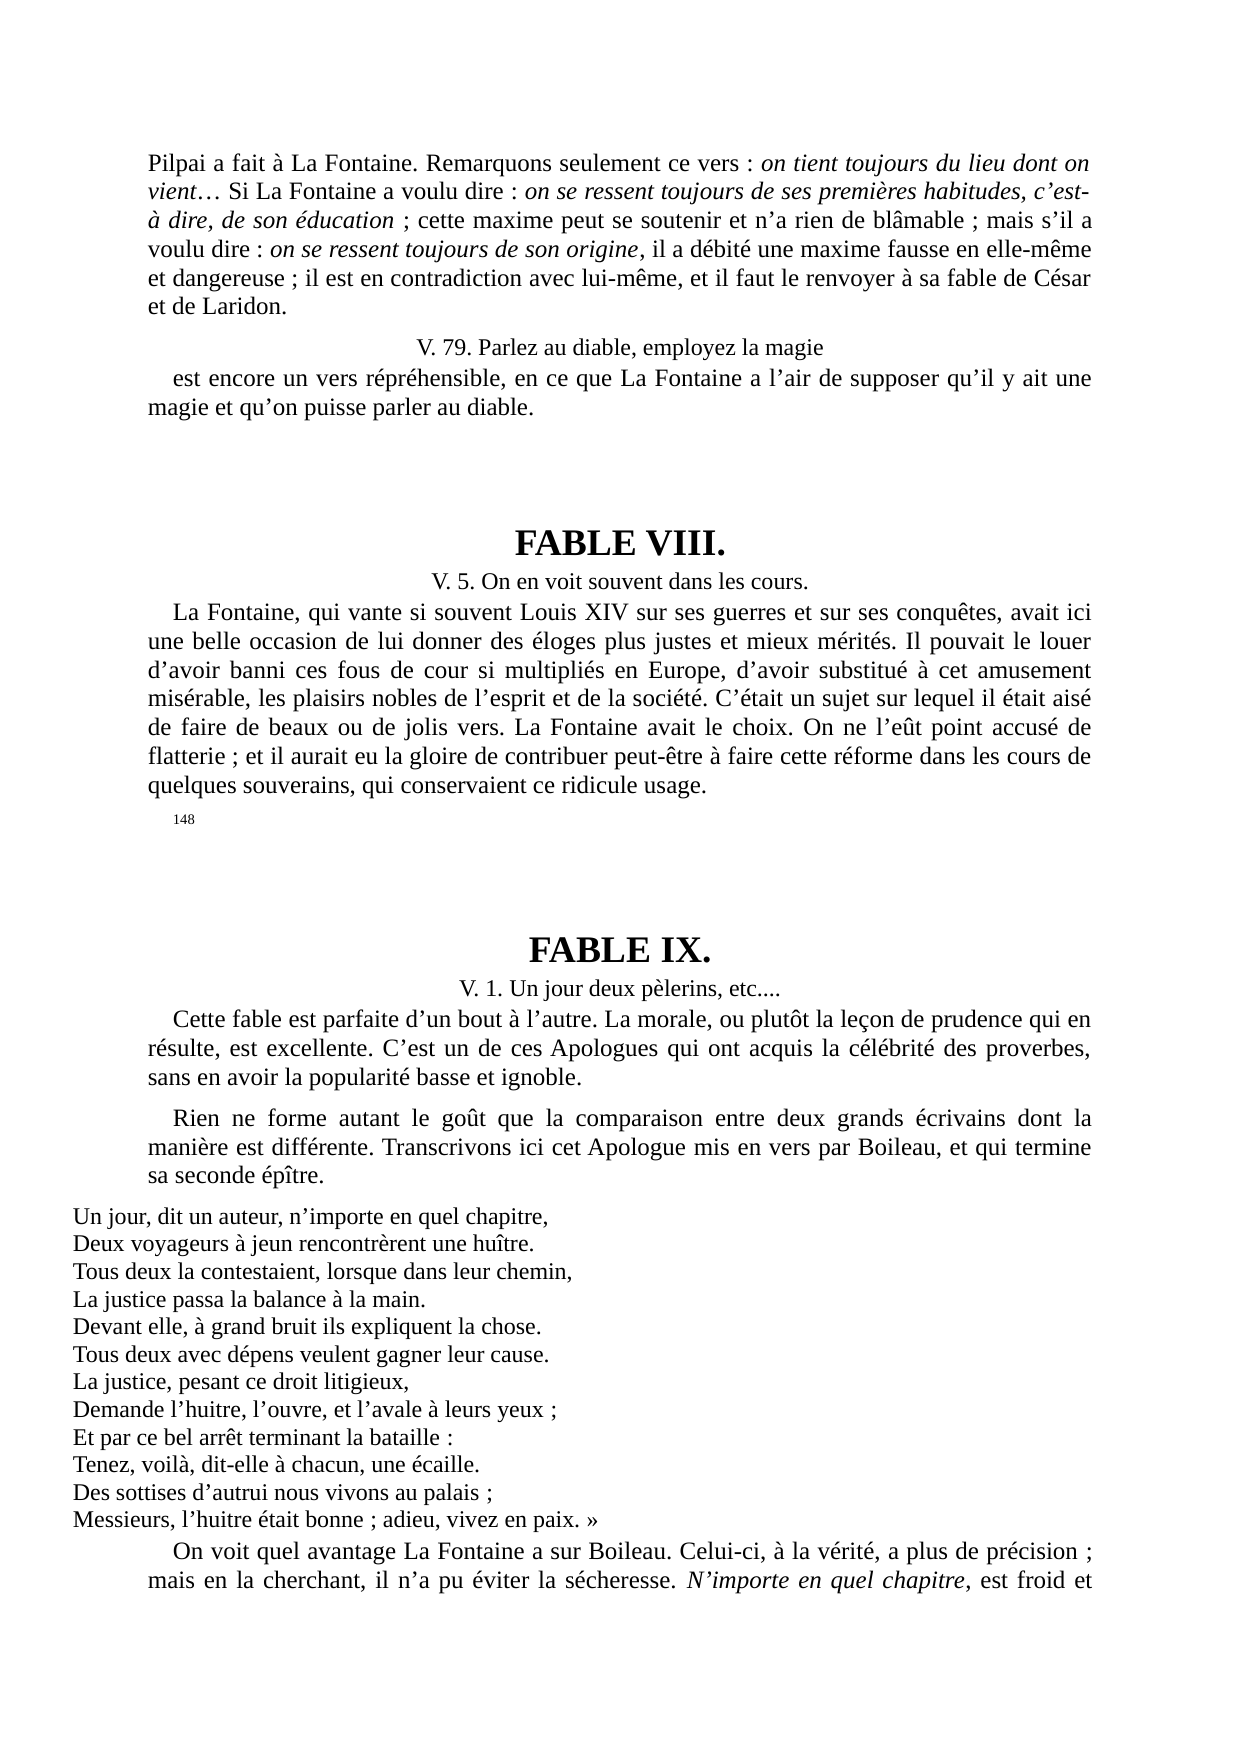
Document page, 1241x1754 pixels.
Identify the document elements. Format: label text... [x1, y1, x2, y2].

text Deux voyageurs à jeun rencontrèrent une huître. [73, 1229, 1093, 1257]
text La justice, pesant ce droit litigieux, [73, 1367, 1093, 1395]
text Cette fable est parfaite d’un bout à l’autre. La morale, ou plutôt la leçon de prudence qui en résulte, est excellente. C’est un de ces Apologues qui ont acquis la célébrité des proverbes, sans en avoir la popularité basse et ignoble. [148, 1004, 1093, 1091]
text Messieurs, l’huitre était bonne ; adieu, vivez en paix. » [73, 1505, 1093, 1533]
text Un jour, dit un auteur, n’importe en quel chapitre, [73, 1202, 1093, 1229]
text Et par ce bel arrêt terminant la bataille : [73, 1423, 1093, 1450]
text Pilpai a fait à La Fontaine. Remarquons seulement ce vers : on tient toujours du lieu dont on vient… Si La Fontaine a voulu dire : on se ressent toujours de ses premières habitudes, c’est-à dire, de son éducation ; cette maxime peut se soutenir et n’a rien de blâmable ; mais s’il a voulu dire : on se ressent toujours de son origine, il a débité une maxime fausse en elle-même et dangereuse ; il est en contradiction avec lui-même, et il faut le renvoyer à sa fable de César et de Laridon. [148, 148, 1093, 320]
text Tenez, voilà, dit-elle à chacun, une écaille. [73, 1450, 1093, 1478]
text Devant elle, à grand bruit ils expliquent la chose. [73, 1312, 1093, 1340]
text est encore un vers répréhensible, en ce que La Fontaine a l’air de supposer qu’il y ait une magie et qu’on puisse parler au diable. [148, 363, 1093, 421]
text Tous deux avec dépens veulent gagner leur cause. [73, 1340, 1093, 1367]
text V. 79. Parlez au diable, employez la magie [148, 333, 1093, 360]
subtitle FABLE IX. [148, 928, 1093, 971]
text Rien ne forme autant le goût que la comparaison entre deux grands écrivains dont la manière est différente. Transcrivons ici cet Apologue mis en vers par Boileau, et qui termine sa seconde épître. [148, 1103, 1093, 1189]
text La Fontaine, qui vante si souvent Louis XIV sur ses guerres et sur ses conquêtes, avait ici une belle occasion de lui donner des éloges plus justes et mieux mérités. Il pouvait le louer d’avoir banni ces fous de cour si multipliés en Europe, d’avoir substitué à cet amusement misérable, les plaisirs nobles de l’esprit et de la société. C’était un sujet sur lequel il était aisé de faire de beaux ou de jolis vers. La Fontaine avait le choix. On ne l’eût point accusé de flatterie ; et il aurait eu la gloire de contribuer peut-être à faire cette réforme dans les cours de quelques souverains, qui conservaient ce ridicule usage. [148, 597, 1093, 798]
text Demande l’huitre, l’ouvre, et l’avale à leurs yeux ; [73, 1395, 1093, 1423]
text V. 5. On en voit souvent dans les cours. [148, 567, 1093, 594]
text V. 1. Un jour deux pèlerins, etc.... [148, 974, 1093, 1001]
subtitle FABLE VIII. [148, 521, 1093, 564]
text Tous deux la contestaient, lorsque dans leur chemin, [73, 1257, 1093, 1284]
text On voit quel avantage La Fontaine a sur Boileau. Celui-ci, à la vérité, a plus de précision ; mais en la cherchant, il n’a pu éviter la sécheresse. N’importe en quel chapitre, est froid et [148, 1536, 1093, 1593]
text 148 [148, 811, 1093, 828]
text Des sottises d’autrui nous vivons au palais ; [73, 1478, 1093, 1505]
text La justice passa la balance à la main. [73, 1284, 1093, 1312]
